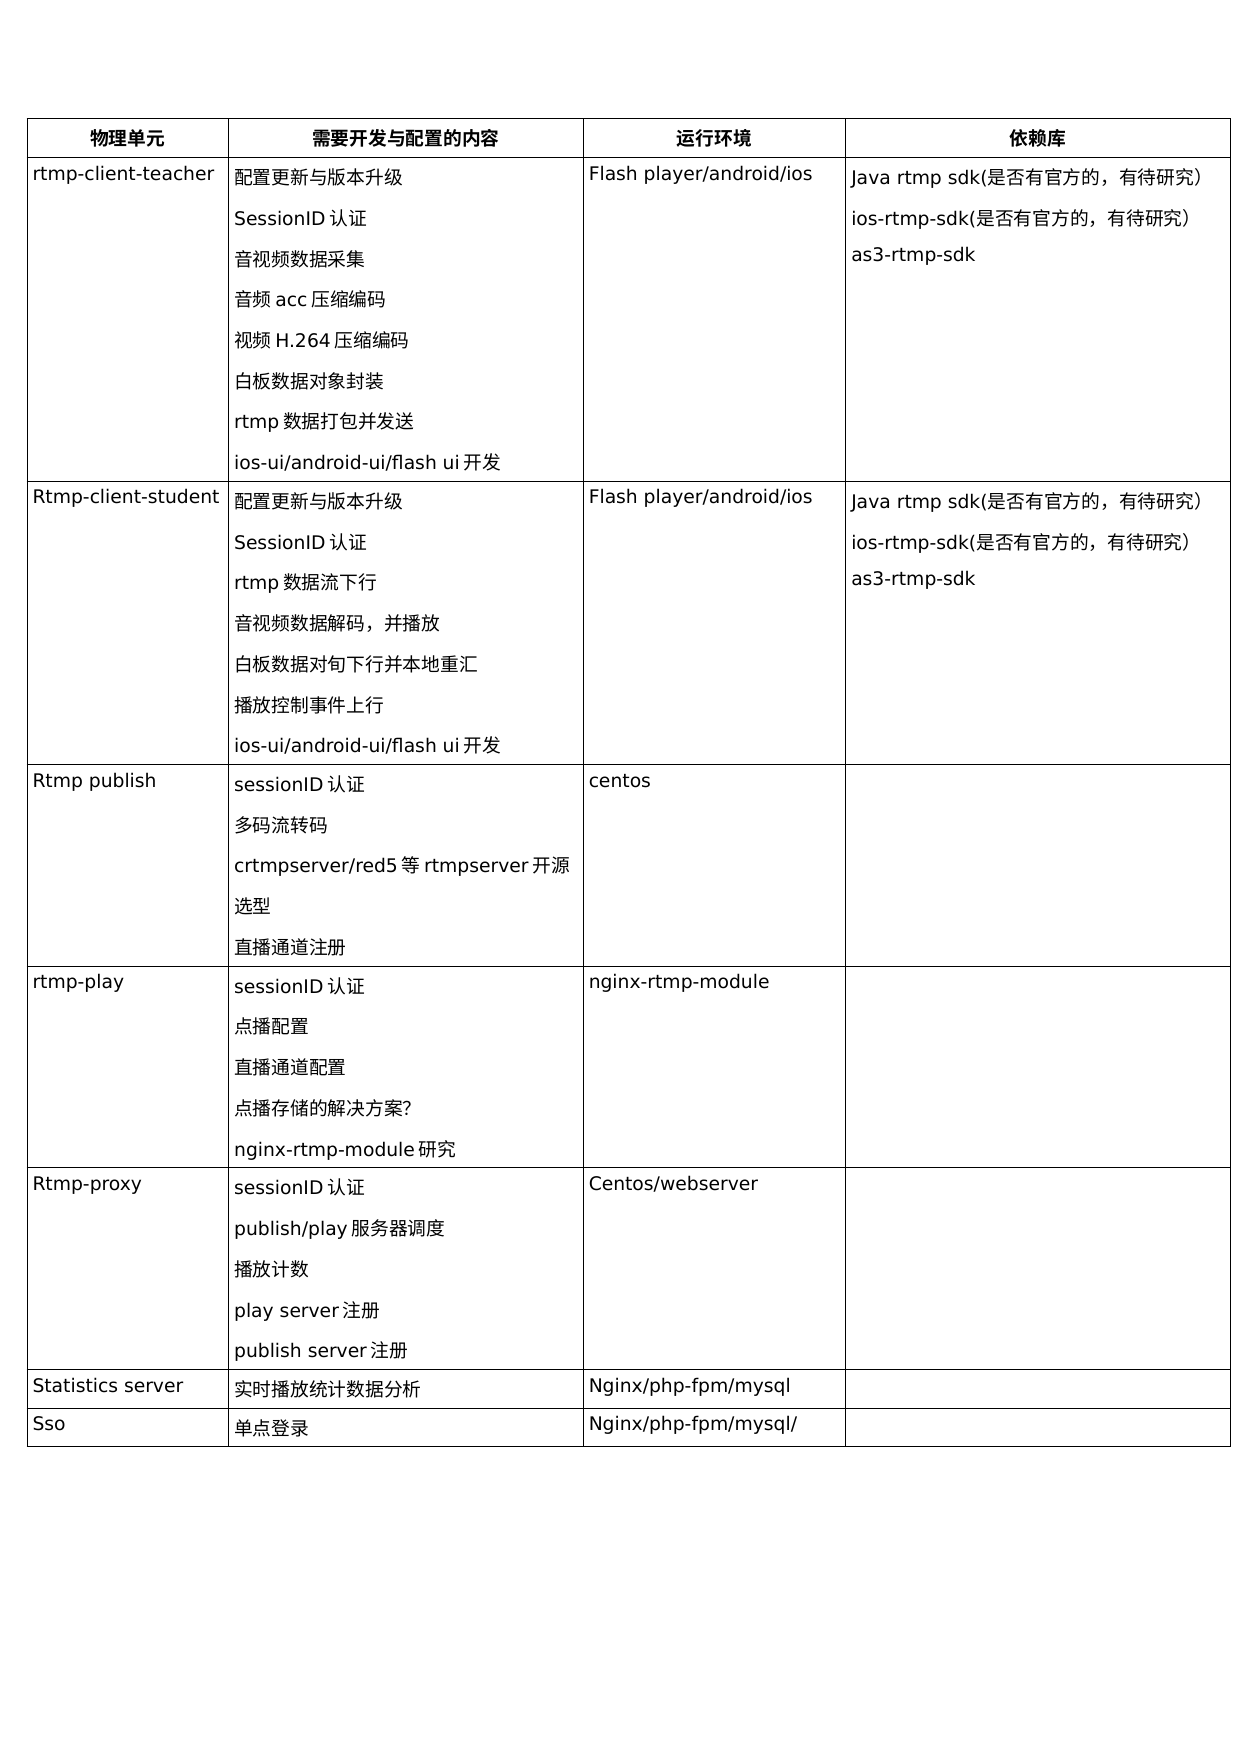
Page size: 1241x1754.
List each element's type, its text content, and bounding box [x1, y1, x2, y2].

table_cell 实时播放统计数据分析 [229, 1370, 583, 1408]
table_cell [846, 1168, 1230, 1369]
table_cell Statistics server [28, 1370, 228, 1408]
table_cell Flash player/android/ios [584, 158, 845, 481]
table_cell Java rtmp sdk(是否有官方的，有待研究） ios-rtmp-sdk(是否有官方的，有待研究） as3-rtmp-sdk [846, 158, 1230, 481]
table_header 物理单元 [28, 119, 228, 157]
table_cell 配置更新与版本升级 SessionID认证 rtmp数据流下行 音视频数据解码，并播放 白板数据对旬下行并本地重汇 播放控制事件上行 ios-ui/android-ui/flash ui开发 [229, 482, 583, 764]
table_cell 配置更新与版本升级 SessionID认证 音视频数据采集 音频acc压缩编码 视频H.264压缩编码 白板数据对象封装 rtmp数据打包并发送 ios-ui/android-ui/flash ui开发 [229, 158, 583, 481]
table_cell nginx-rtmp-module [584, 967, 845, 1167]
table_header 运行环境 [584, 119, 845, 157]
table_cell Centos/webserver [584, 1168, 845, 1369]
table_cell Nginx/php-fpm/mysql/ [584, 1409, 845, 1446]
table_cell Rtmp publish [28, 765, 228, 966]
table_cell sessionID认证 点播配置 直播通道配置 点播存储的解决方案？ nginx-rtmp-module研究 [229, 967, 583, 1167]
table_cell centos [584, 765, 845, 966]
table_cell rtmp-play [28, 967, 228, 1167]
table_cell 单点登录 [229, 1409, 583, 1446]
table_cell Sso [28, 1409, 228, 1446]
table_cell [846, 765, 1230, 966]
table_cell sessionID认证 publish/play服务器调度 播放计数 play server注册 publish server注册 [229, 1168, 583, 1369]
table_cell rtmp-client-teacher [28, 158, 228, 481]
table_header 需要开发与配置的内容 [229, 119, 583, 157]
table_cell [846, 1409, 1230, 1446]
table_cell Flash player/android/ios [584, 482, 845, 764]
table_cell Rtmp-client-student [28, 482, 228, 764]
table_cell [846, 1370, 1230, 1408]
table_cell Java rtmp sdk(是否有官方的，有待研究） ios-rtmp-sdk(是否有官方的，有待研究） as3-rtmp-sdk [846, 482, 1230, 764]
table_cell Rtmp-proxy [28, 1168, 228, 1369]
table_cell [846, 967, 1230, 1167]
table_header 依赖库 [846, 119, 1230, 157]
table_cell sessionID认证 多码流转码 crtmpserver/red5等rtmpserver开源选型 直播通道注册 [229, 765, 583, 966]
table_cell Nginx/php-fpm/mysql [584, 1370, 845, 1408]
